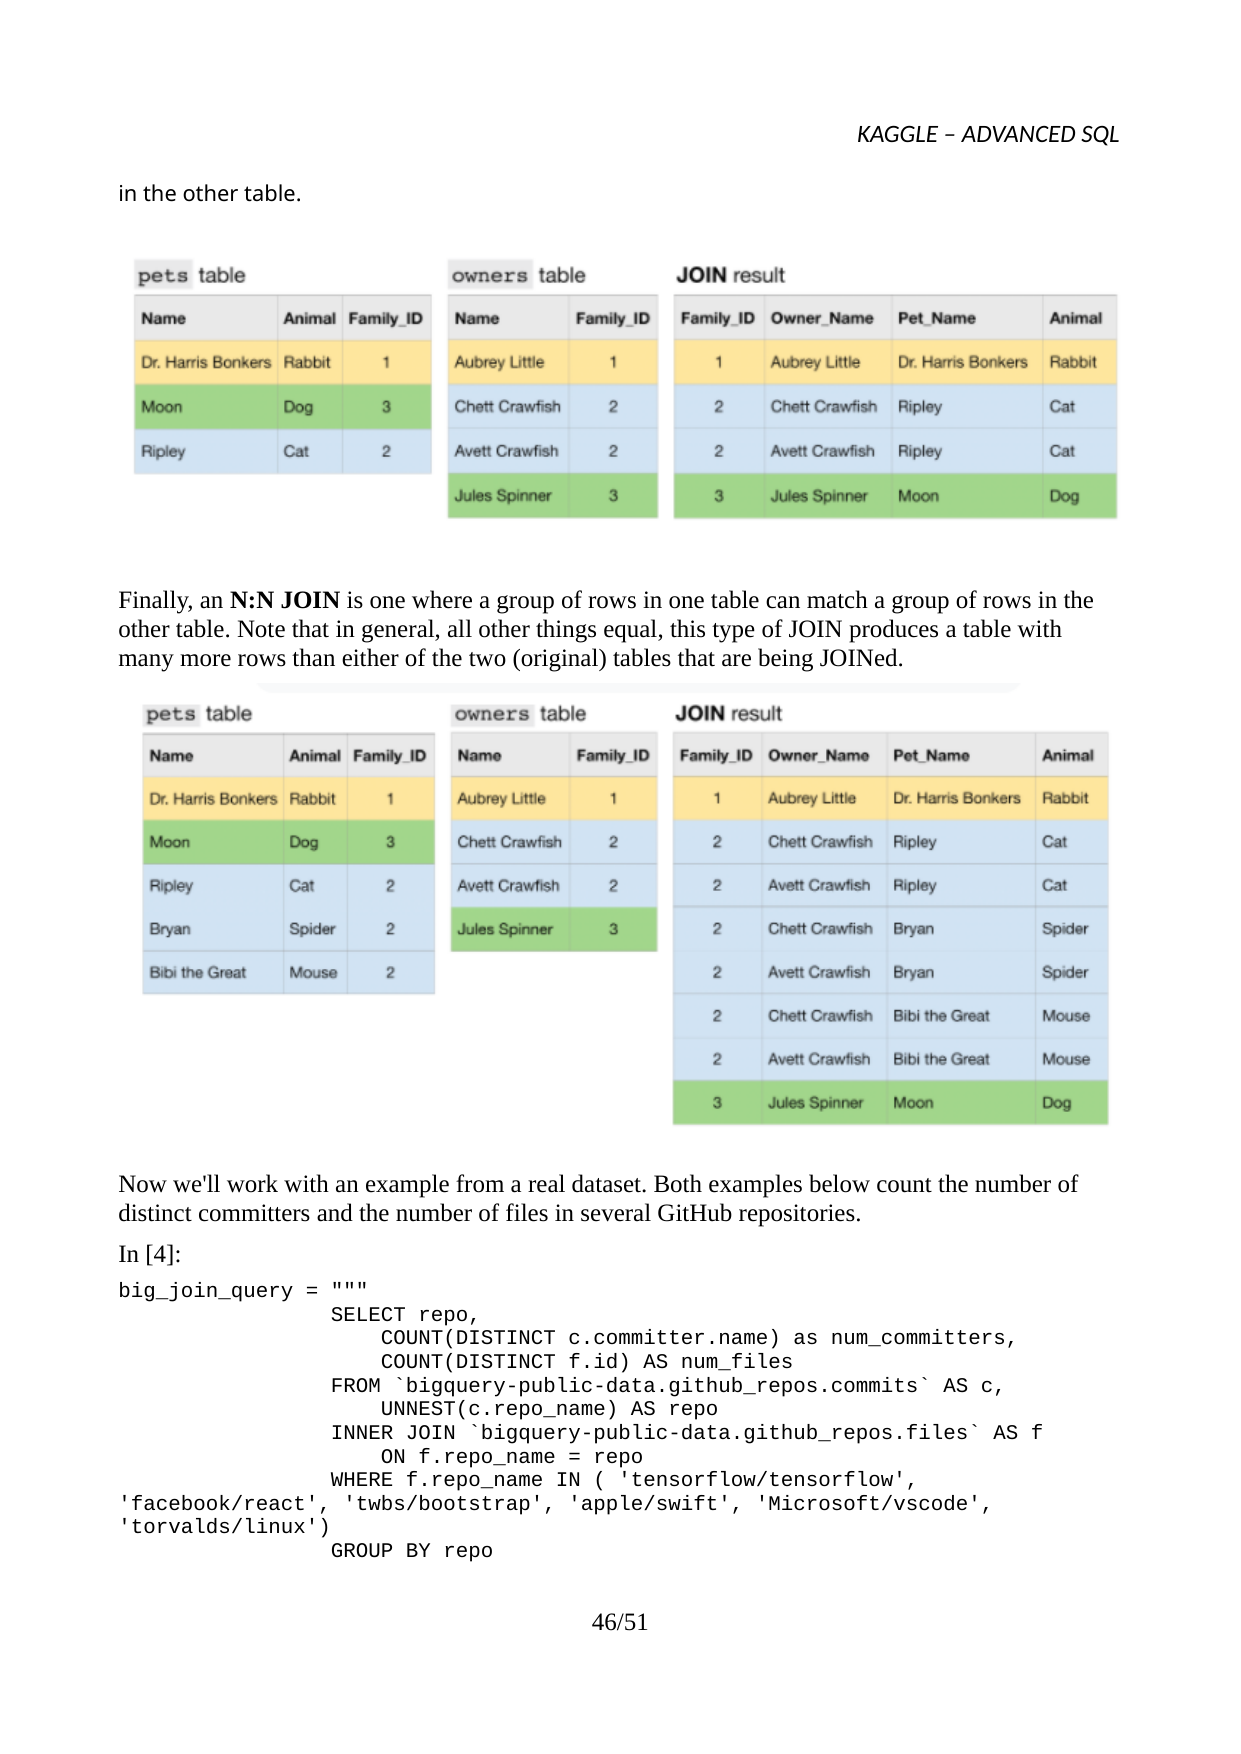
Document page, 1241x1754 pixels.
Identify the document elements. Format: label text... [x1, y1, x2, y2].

text Finally, an N:N JOIN is one where a group of rows in one table can match a group of rows in the other table. Note that in general, all other things equal, this type of JOIN produces a table with many more rows than either of the two (original) tables that are being JOINed. [118, 585, 1122, 671]
text WHERE f.repo_name IN ( 'tensorflow/tensorflow', 'facebook/react', 'twbs/bootstrap', 'apple/swift', 'Microsoft/vscode', 'torvalds/linux') [118, 1469, 1122, 1540]
text FROM `bigquery-public-data.github_repos.commits` AS c, [118, 1375, 1122, 1398]
text COUNT(DISTINCT f.id) AS num_files [118, 1351, 1122, 1375]
text GROUP BY repo [118, 1540, 1122, 1564]
text In [4]: [118, 1239, 1122, 1268]
text ON f.repo_name = repo [118, 1446, 1122, 1469]
picture [118, 683, 1122, 1141]
text INNER JOIN `bigquery-public-data.github_repos.files` AS f [118, 1422, 1122, 1446]
text big_join_query = """ [118, 1280, 1122, 1304]
text UNNEST(c.repo_name) AS repo [118, 1398, 1122, 1422]
picture [118, 249, 1122, 544]
text Now we'll work with an example from a real dataset. Both examples below count the number of distinct committers and the number of files in several GitHub repositories. [118, 1141, 1122, 1226]
text in the other table. [118, 178, 1122, 208]
text SELECT repo, [118, 1304, 1122, 1327]
text COUNT(DISTINCT c.committer.name) as num_committers, [118, 1327, 1122, 1351]
